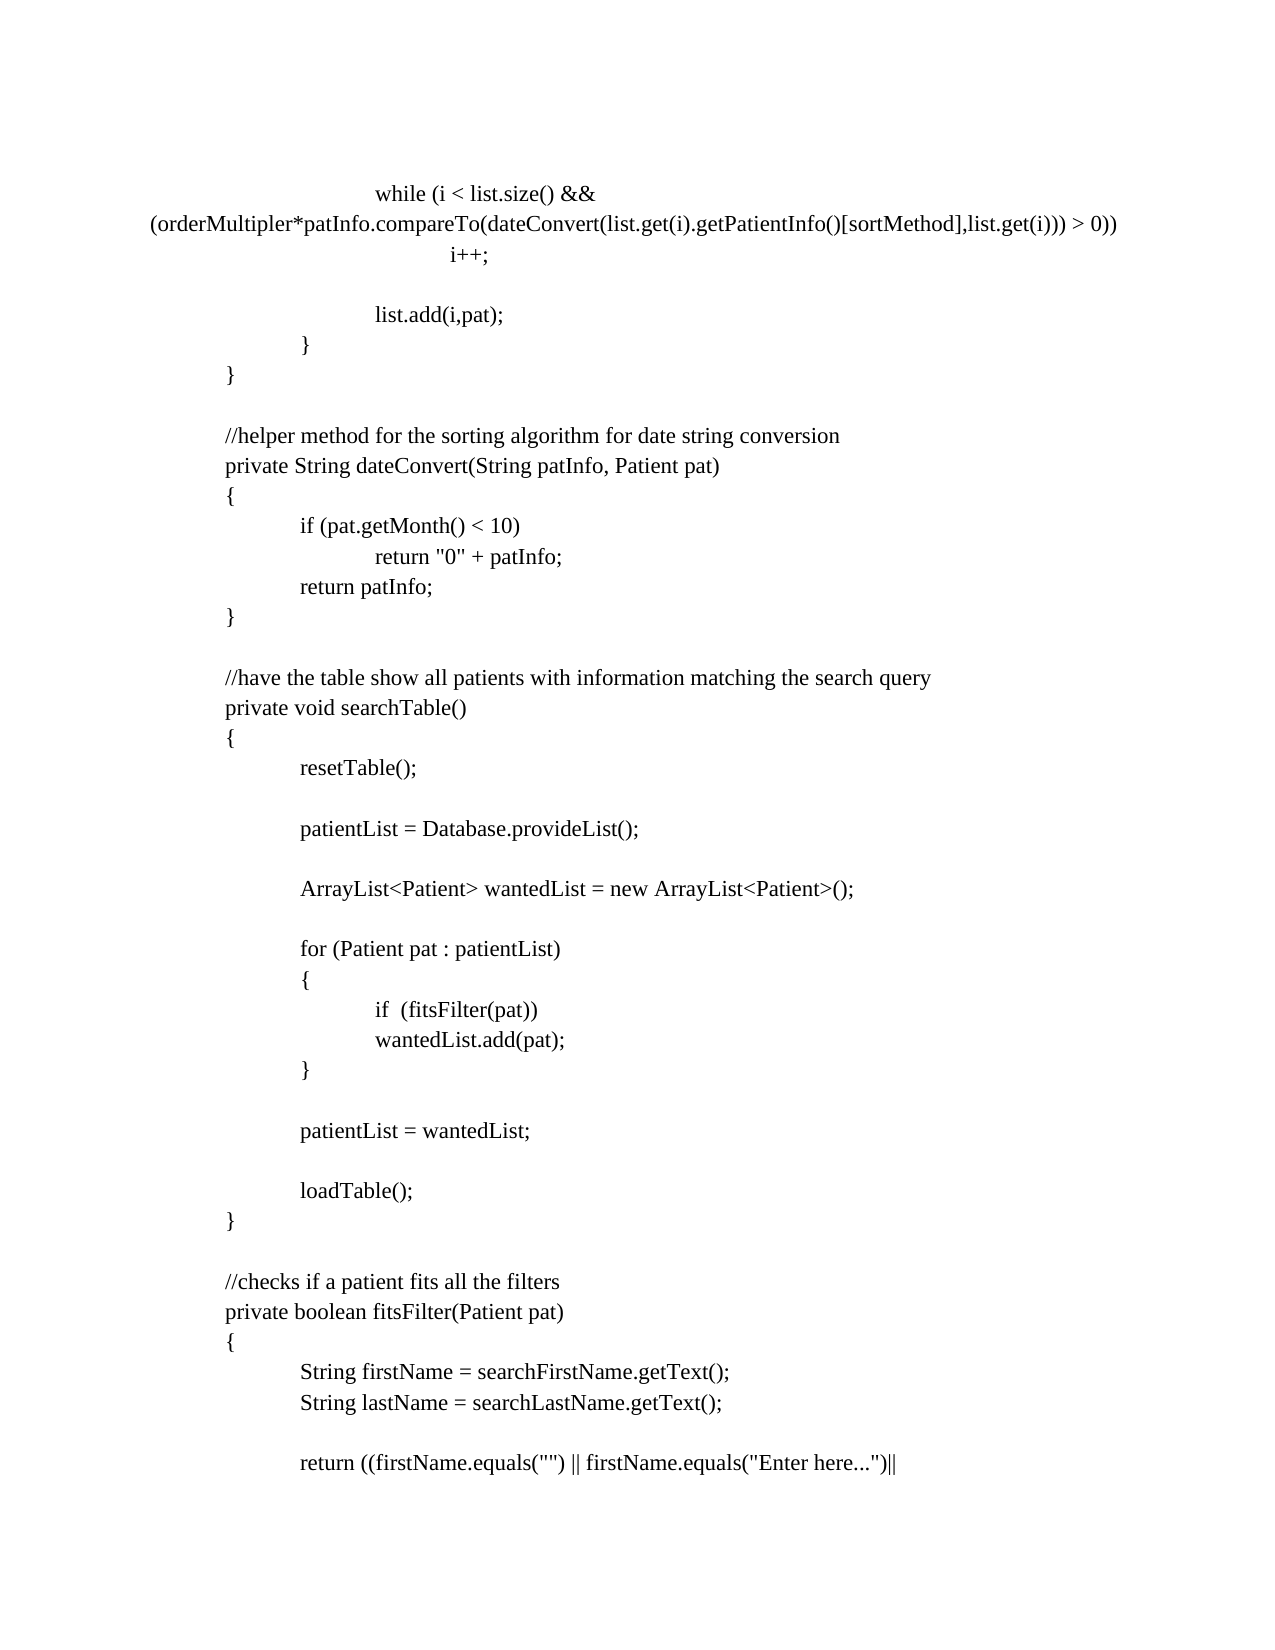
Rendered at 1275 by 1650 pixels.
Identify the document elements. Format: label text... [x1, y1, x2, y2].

text loadTable(); [150, 1177, 1125, 1203]
text return ((firstName.equals("") || firstName.equals("Enter here...")|| [150, 1449, 1125, 1475]
text resetTable(); [150, 754, 1125, 781]
text //checks if a patient fits all the filters [150, 1268, 1125, 1294]
text } [150, 361, 1125, 388]
text return "0" + patInfo; [150, 543, 1125, 569]
text } [150, 1207, 1125, 1234]
text String lastName = searchLastName.getText(); [150, 1388, 1125, 1415]
text if (pat.getMonth() < 10) [150, 512, 1125, 539]
text return patInfo; [150, 573, 1125, 599]
text patientList = Database.provideList(); [150, 814, 1125, 841]
text ArrayList<Patient> wantedList = new ArrayList<Patient>(); [150, 875, 1125, 901]
text } [150, 603, 1125, 629]
text i++; [150, 241, 1125, 267]
text wantedList.add(pat); [150, 1026, 1125, 1052]
text private void searchTable() [150, 694, 1125, 720]
text { [150, 482, 1125, 509]
text for (Patient pat : patientList) [150, 935, 1125, 962]
text //have the table show all patients with information matching the search query [150, 663, 1125, 690]
text { [150, 1328, 1125, 1354]
text if (fitsFilter(pat)) [150, 996, 1125, 1022]
text patientList = wantedList; [150, 1117, 1125, 1143]
text } [150, 1056, 1125, 1083]
text } [150, 331, 1125, 358]
text list.add(i,pat); [150, 301, 1125, 327]
text //helper method for the sorting algorithm for date string conversion [150, 422, 1125, 448]
text private boolean fitsFilter(Patient pat) [150, 1298, 1125, 1324]
text private String dateConvert(String patInfo, Patient pat) [150, 452, 1125, 478]
text { [150, 966, 1125, 992]
text { [150, 724, 1125, 750]
text while (i < list.size() && (orderMultipler*patInfo.compareTo(dateConvert(list.get(i).getPatientInfo()[sortMethod],list.get(i))) > 0)) [150, 180, 1125, 237]
text String firstName = searchFirstName.getText(); [150, 1358, 1125, 1385]
